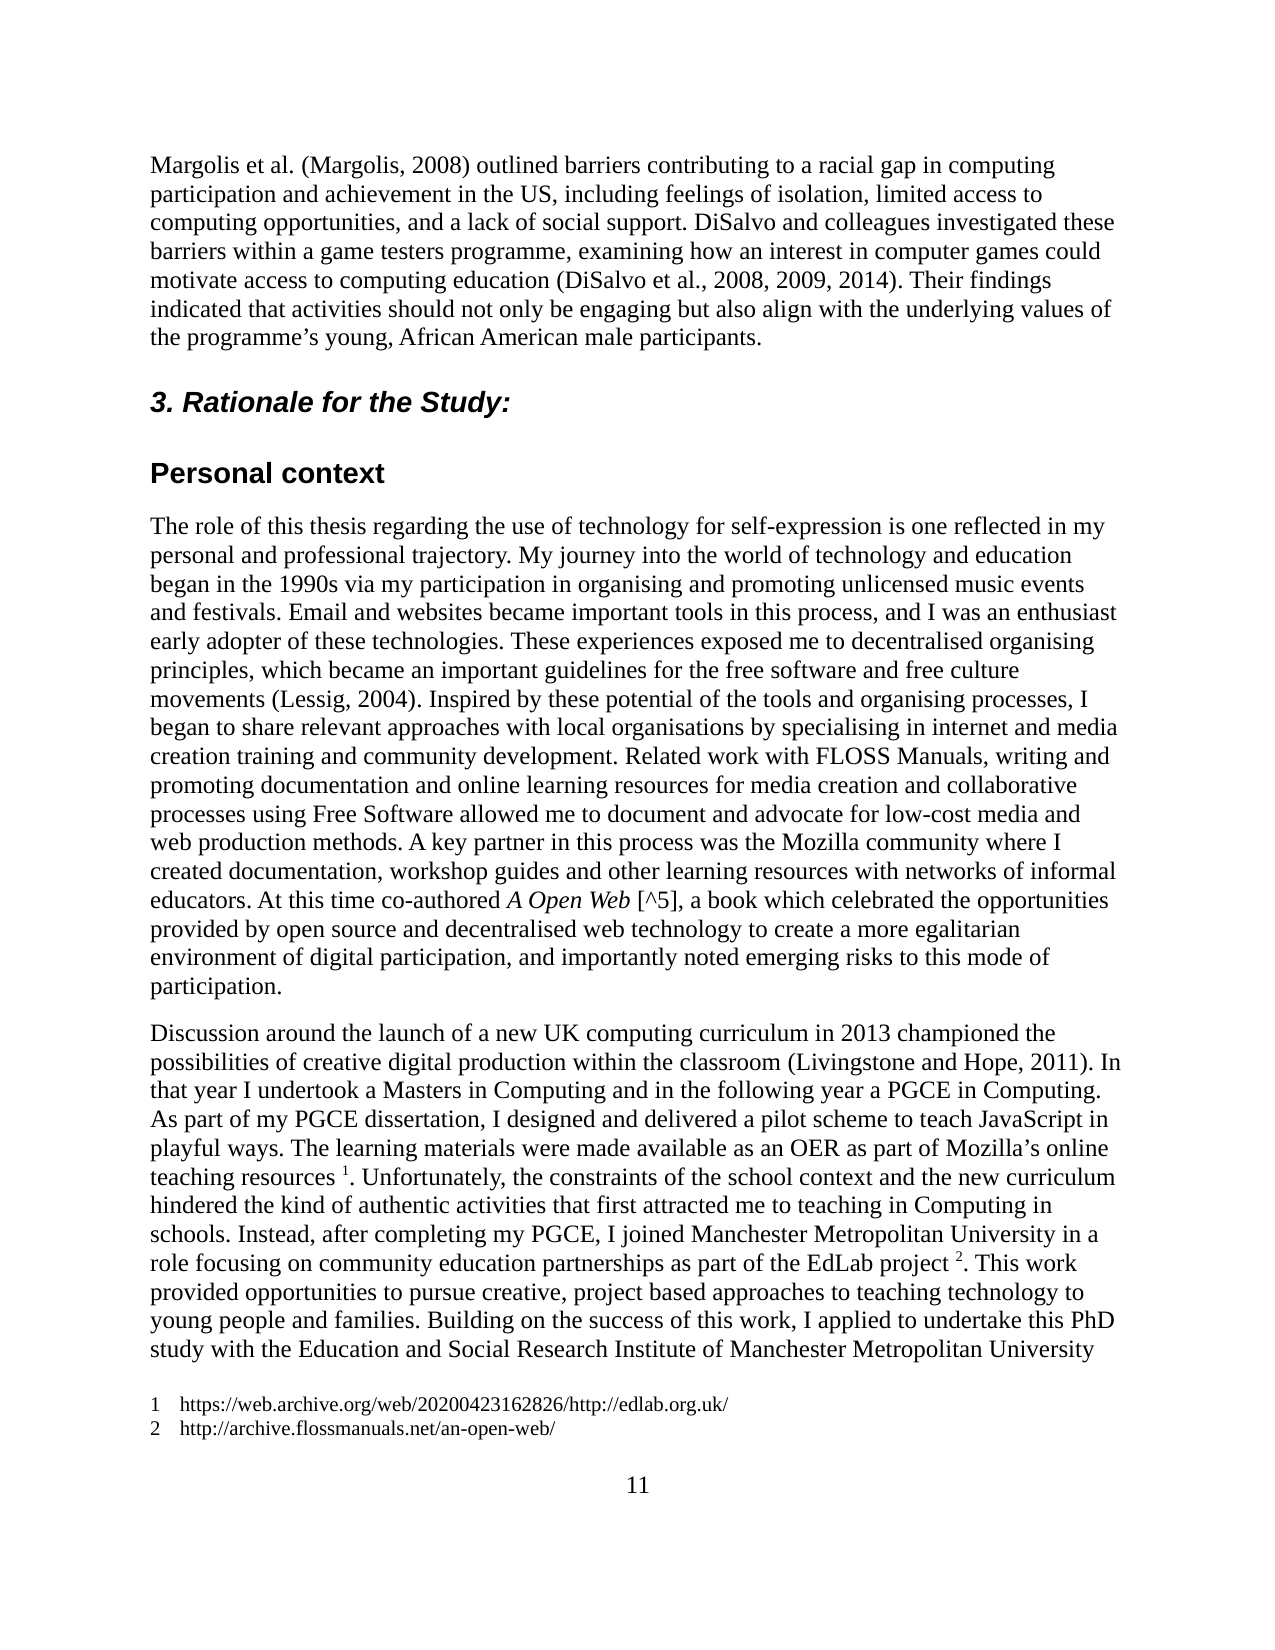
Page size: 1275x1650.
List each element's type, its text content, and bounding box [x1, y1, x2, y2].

text Margolis et al. (Margolis, 2008) outlined barriers contributing to a racial gap in computing participation and achievement in the US, including feelings of isolation, limited access to computing opportunities, and a lack of social support. DiSalvo and colleagues investigated these barriers within a game testers programme, examining how an interest in computer games could motivate access to computing education (DiSalvo et al., 2008, 2009, 2014). Their findings indicated that activities should not only be engaging but also align with the underlying values of the programme’s young, African American male participants. [150, 150, 1125, 351]
subtitle Personal context [150, 456, 1125, 490]
text http://archive.flossmanuals.net/an-open-web/ [150, 1416, 1125, 1440]
text Discussion around the launch of a new UK computing curriculum in 2013 championed the possibilities of creative digital production within the classroom (Livingstone and Hope, 2011). In that year I undertook a Masters in Computing and in the following year a PGCE in Computing. As part of my PGCE dissertation, I designed and delivered a pilot scheme to teach JavaScript in playful ways. The learning materials were made available as an OER as part of Mozilla’s online teaching resources . Unfortunately, the constraints of the school context and the new curriculum hindered the kind of authentic activities that first attracted me to teaching in Computing in schools. Instead, after completing my PGCE, I joined Manchester Metropolitan University in a role focusing on community education partnerships as part of the EdLab project . This work provided opportunities to pursue creative, project based approaches to teaching technology to young people and families. Building on the success of this work, I applied to undertake this PhD study with the Education and Social Research Institute of Manchester Metropolitan University [150, 1018, 1125, 1363]
text https://web.archive.org/web/20200423162826/http://edlab.org.uk/ [150, 1392, 1125, 1416]
text The role of this thesis regarding the use of technology for self-expression is one reflected in my personal and professional trajectory. My journey into the world of technology and education began in the 1990s via my participation in organising and promoting unlicensed music events and festivals. Email and websites became important tools in this process, and I was an enthusiast early adopter of these technologies. These experiences exposed me to decentralised organising principles, which became an important guidelines for the free software and free culture movements (Lessig, 2004). Inspired by these potential of the tools and organising processes, I began to share relevant approaches with local organisations by specialising in internet and media creation training and community development. Related work with FLOSS Manuals, writing and promoting documentation and online learning resources for media creation and collaborative processes using Free Software allowed me to document and advocate for low-cost media and web production methods. A key partner in this process was the Mozilla community where I created documentation, workshop guides and other learning resources with networks of informal educators. At this time co-authored A Open Web [^5], a book which celebrated the opportunities provided by open source and decentralised web technology to create a more egalitarian environment of digital participation, and importantly noted emerging risks to this mode of participation. [150, 511, 1125, 1000]
subtitle 3. Rationale for the Study: [150, 385, 1125, 419]
